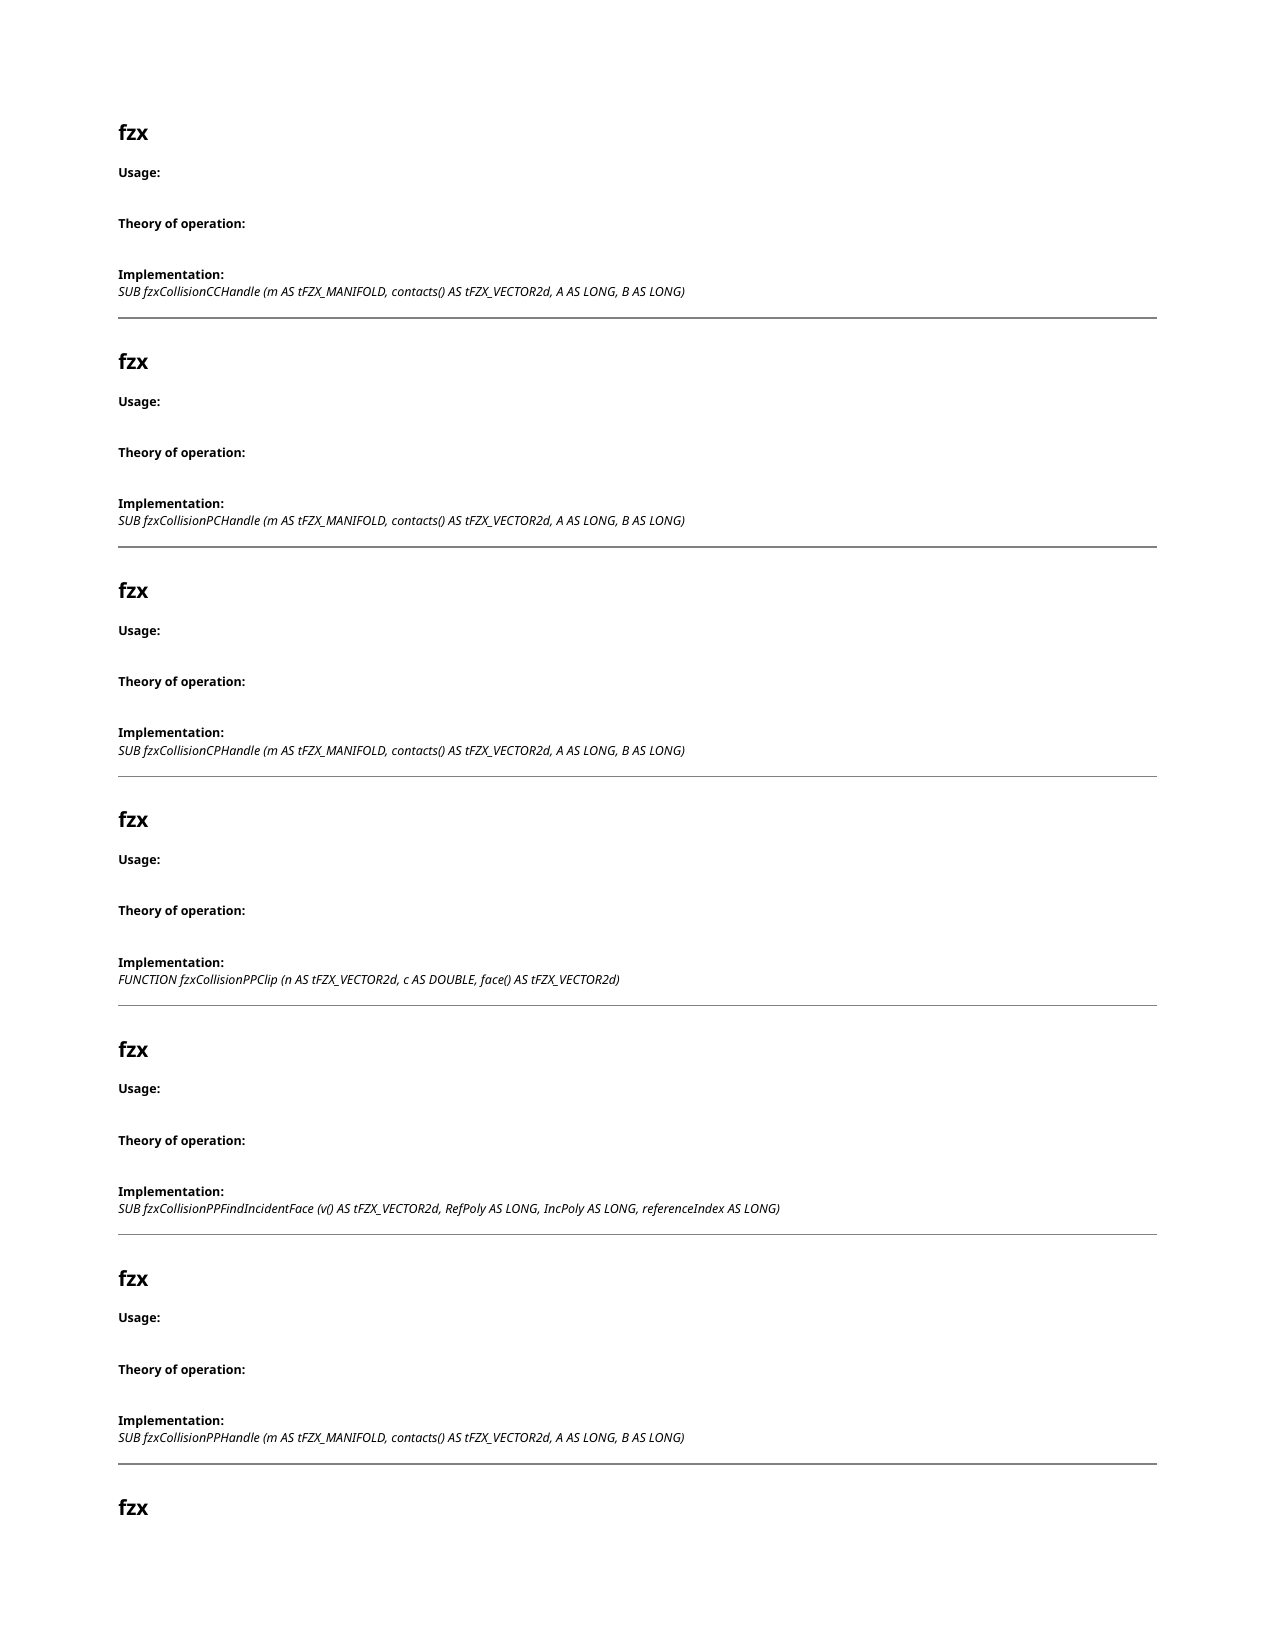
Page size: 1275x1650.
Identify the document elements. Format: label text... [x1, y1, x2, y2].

text SUB fzxCollisionPPFindIncidentFace (v() AS tFZX_VECTOR2d, RefPoly AS LONG, IncPoly AS LONG, referenceIndex AS LONG) [118, 1200, 1157, 1217]
text SUB fzxCollisionCPHandle (m AS tFZX_MANIFOLD, contacts() AS tFZX_VECTOR2d, A AS LONG, B AS LONG) [118, 742, 1157, 759]
text Implementation: [118, 954, 1157, 971]
text Theory of operation: [118, 673, 1157, 690]
text Usage: [118, 164, 1157, 181]
text Theory of operation: [118, 215, 1157, 232]
text Implementation: [118, 724, 1157, 742]
text FUNCTION fzxCollisionPPClip (n AS tFZX_VECTOR2d, c AS DOUBLE, face() AS tFZX_VECTOR2d) [118, 971, 1157, 988]
text Implementation: [118, 266, 1157, 283]
text Implementation: [118, 1412, 1157, 1429]
text Implementation: [118, 495, 1157, 512]
text fzx [118, 1264, 1157, 1292]
text fzx [118, 1035, 1157, 1063]
text Theory of operation: [118, 1132, 1157, 1149]
text Usage: [118, 1309, 1157, 1327]
text SUB fzxCollisionPPHandle (m AS tFZX_MANIFOLD, contacts() AS tFZX_VECTOR2d, A AS LONG, B AS LONG) [118, 1429, 1157, 1446]
text Theory of operation: [118, 1361, 1157, 1378]
text fzx [118, 576, 1157, 605]
text SUB fzxCollisionCCHandle (m AS tFZX_MANIFOLD, contacts() AS tFZX_VECTOR2d, A AS LONG, B AS LONG) [118, 283, 1157, 300]
text Usage: [118, 622, 1157, 639]
text Usage: [118, 393, 1157, 410]
text Theory of operation: [118, 902, 1157, 919]
text SUB fzxCollisionPCHandle (m AS tFZX_MANIFOLD, contacts() AS tFZX_VECTOR2d, A AS LONG, B AS LONG) [118, 512, 1157, 529]
text Theory of operation: [118, 444, 1157, 461]
text Usage: [118, 851, 1157, 868]
text Usage: [118, 1080, 1157, 1097]
text fzx [118, 806, 1157, 834]
text Implementation: [118, 1183, 1157, 1200]
text fzx [118, 1493, 1157, 1522]
text fzx [118, 347, 1157, 376]
text fzx [118, 118, 1157, 147]
